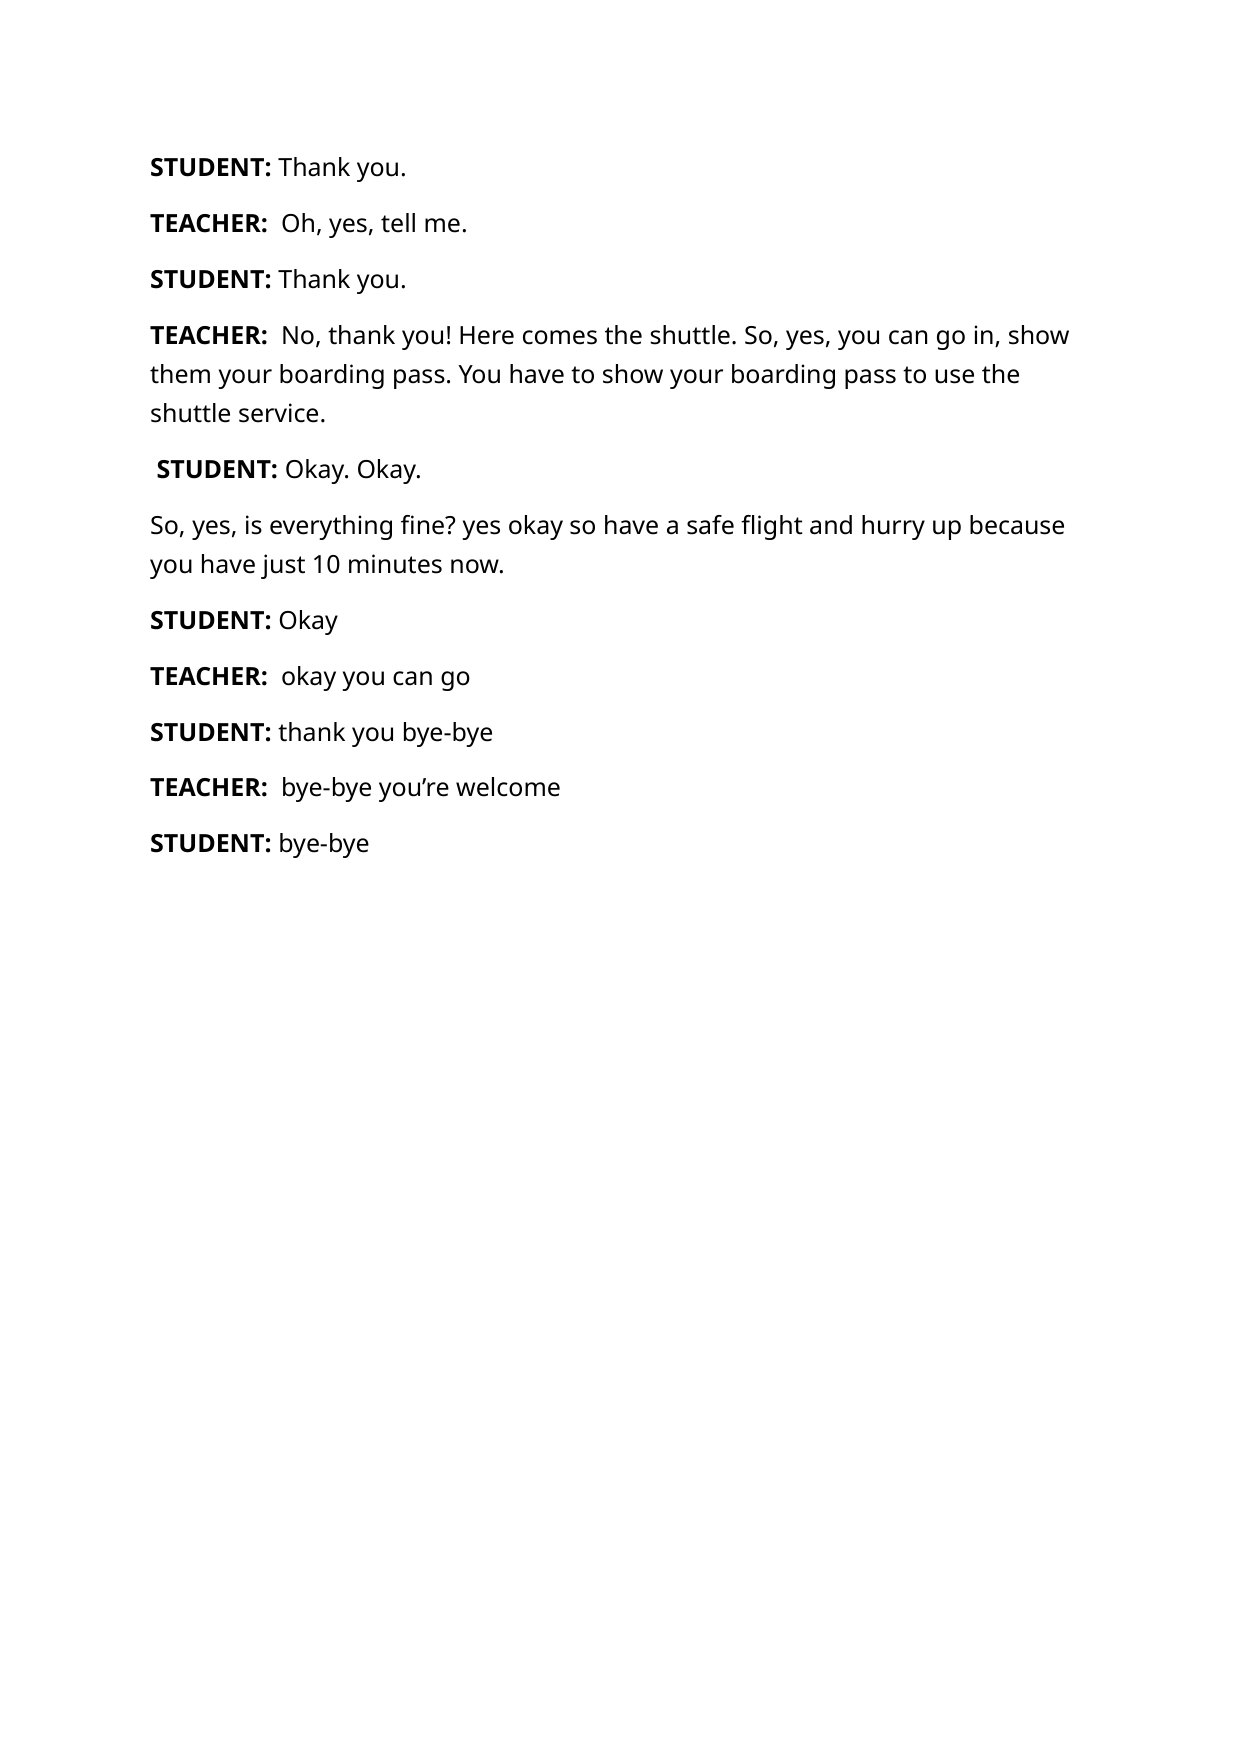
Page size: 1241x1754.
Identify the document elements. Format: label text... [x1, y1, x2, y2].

text TEACHER: bye-bye you’re welcome [150, 770, 1090, 804]
text STUDENT: Okay. Okay. [150, 452, 1090, 486]
text TEACHER: No, thank you! Here comes the shuttle. So, yes, you can go in, show them your boarding pass. You have to show your boarding pass to use the shuttle service. [150, 317, 1090, 430]
text STUDENT: bye-bye [150, 826, 1090, 860]
text STUDENT: Thank you. [150, 150, 1090, 184]
text STUDENT: Okay [150, 602, 1090, 637]
text STUDENT: thank you bye-bye [150, 714, 1090, 748]
text So, yes, is everything fine? yes okay so have a safe flight and hurry up because you have just 10 minutes now. [150, 507, 1090, 581]
text STUDENT: Thank you. [150, 262, 1090, 296]
text TEACHER: Oh, yes, tell me. [150, 206, 1090, 240]
text TEACHER: okay you can go [150, 658, 1090, 692]
